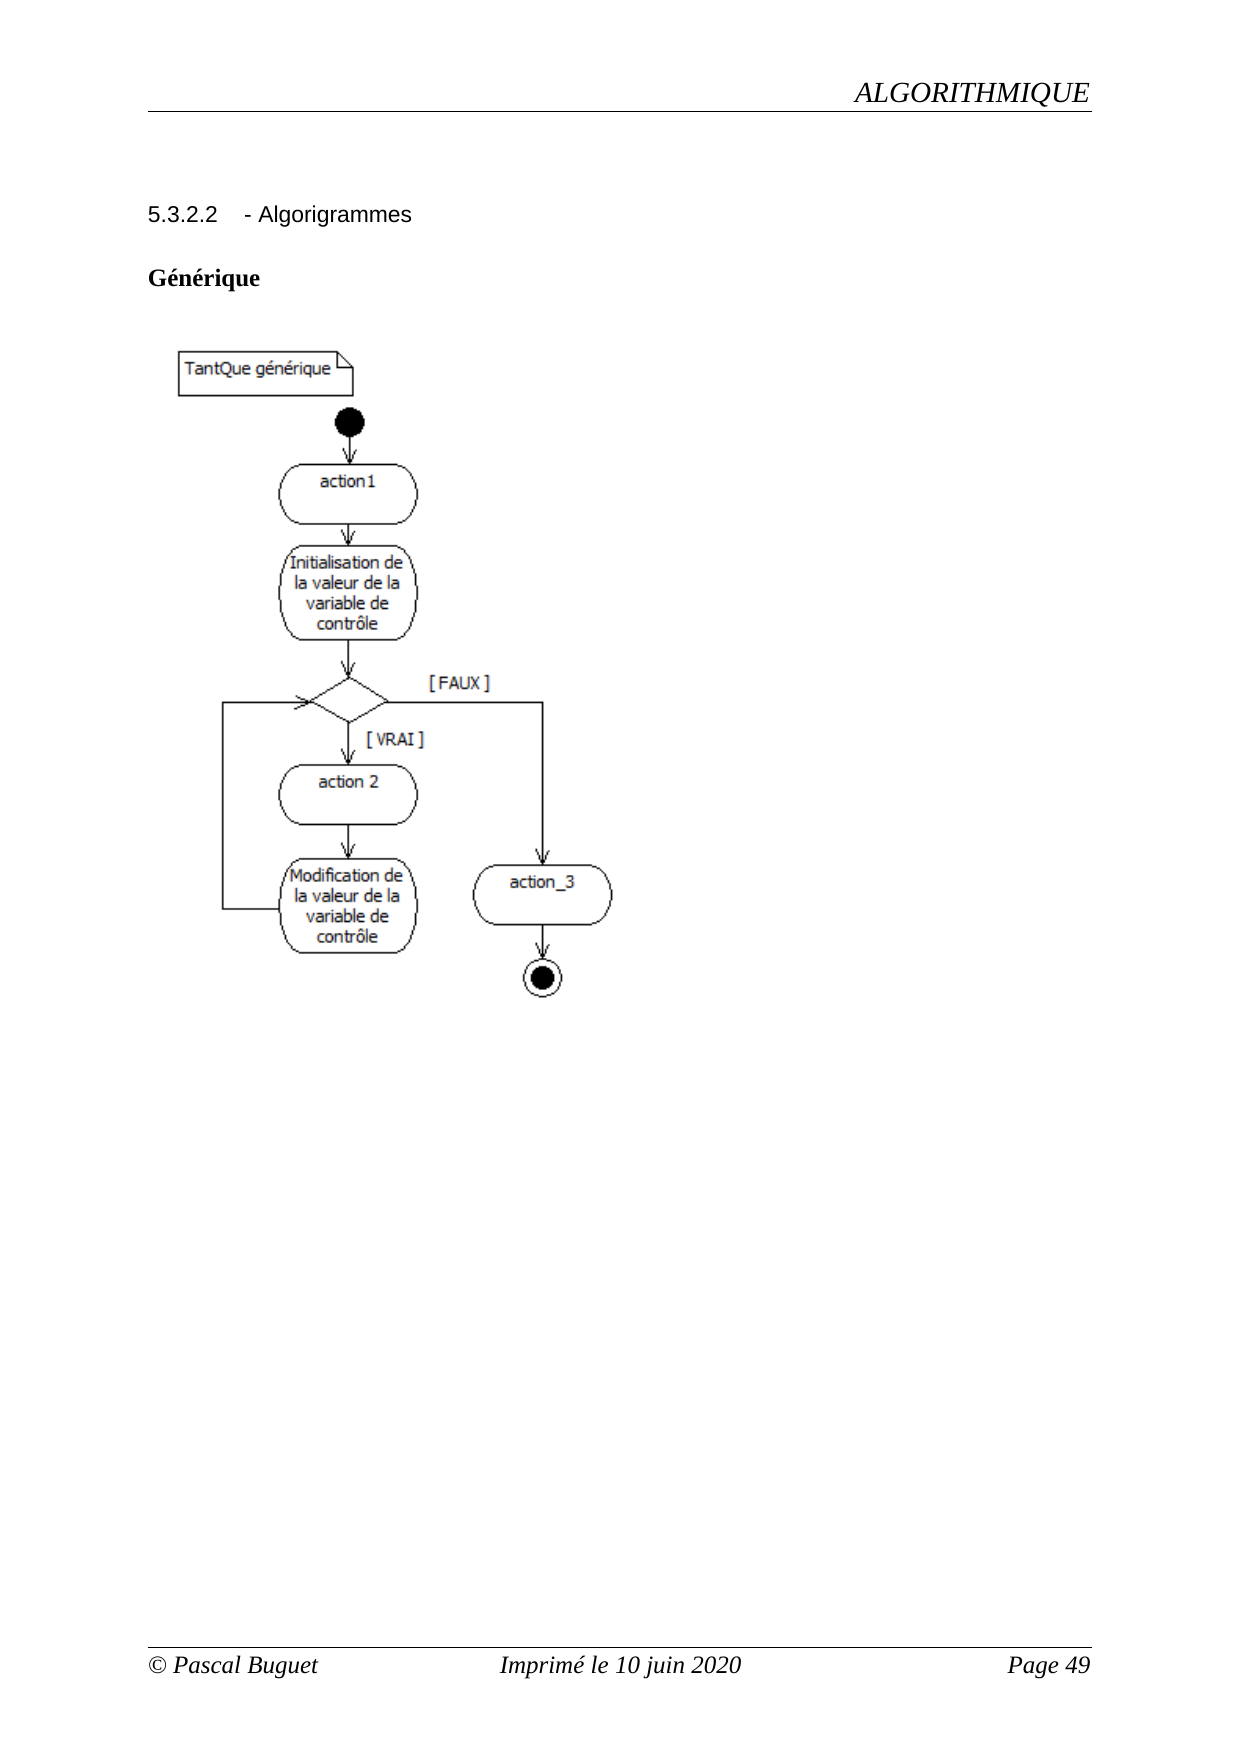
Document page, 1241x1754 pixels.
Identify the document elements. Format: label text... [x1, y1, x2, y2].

picture [147, 320, 643, 1029]
subtitle - Algorigrammes [148, 201, 1092, 228]
text Générique [148, 263, 1092, 292]
